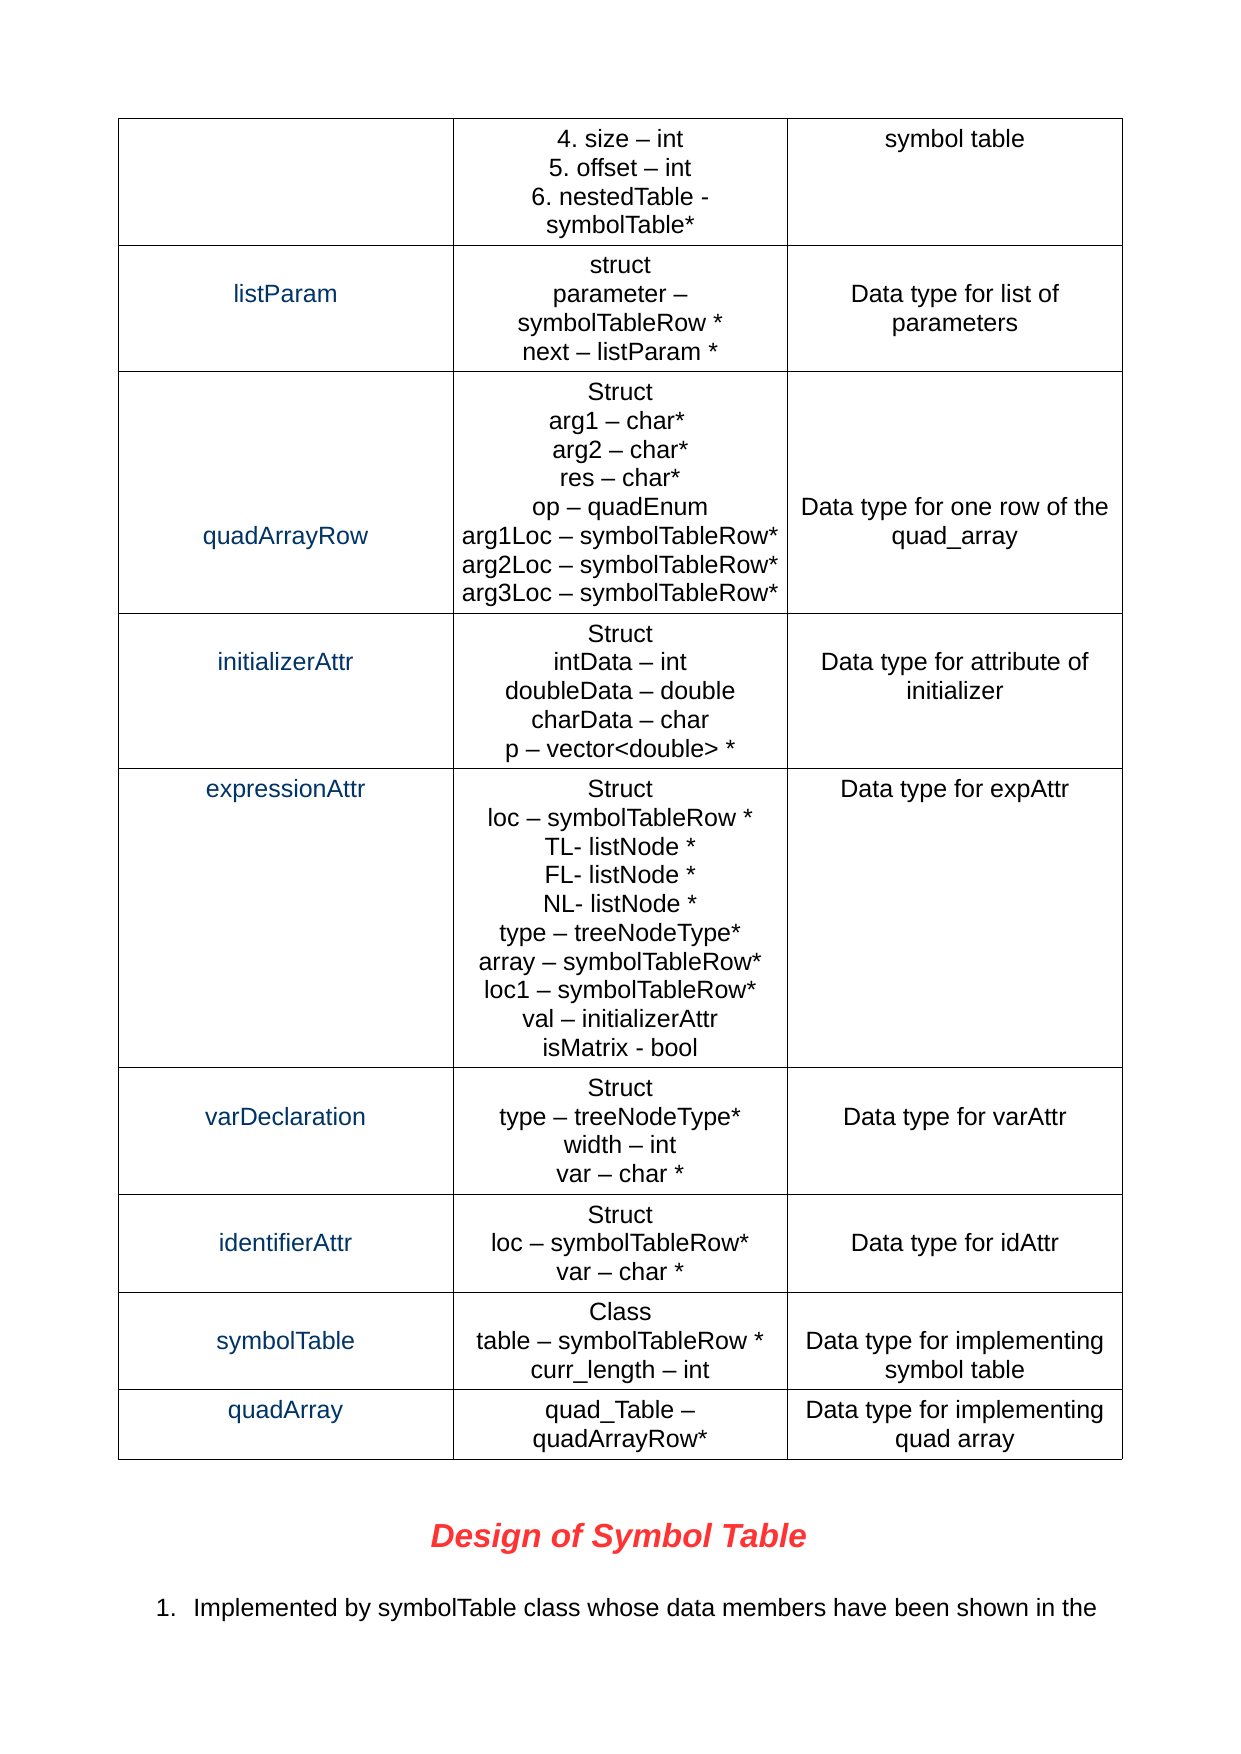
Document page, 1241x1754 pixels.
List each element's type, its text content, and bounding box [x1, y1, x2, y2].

table_cell quad_Table – quadArrayRow* [454, 1390, 787, 1458]
table_cell Data type for expAttr [788, 769, 1122, 1067]
table_cell [119, 119, 453, 245]
table_cell symbolTable [119, 1293, 453, 1389]
table_cell varDeclaration [119, 1068, 453, 1194]
table_cell Data type for attribute of initializer [788, 614, 1122, 768]
table_cell quadArray [119, 1390, 453, 1458]
table_cell expressionAttr [119, 769, 453, 1067]
table_cell quadArrayRow [119, 372, 453, 613]
table_cell identifierAttr [119, 1195, 453, 1292]
text Design of Symbol Table [118, 1516, 1122, 1554]
table_cell Data type for implementing symbol table [788, 1293, 1122, 1389]
table_cell symbol table [788, 119, 1122, 245]
list Implemented by symbolTable class whose data members have been shown in the [156, 1593, 1122, 1622]
table_cell Struct loc – symbolTableRow * TL- listNode * FL- listNode * NL- listNode * type – treeNodeType* array – symbolTableRow* loc1 – symbolTableRow* val – initializerAttr isMatrix - bool [454, 769, 787, 1067]
table_cell Data type for implementing quad array [788, 1390, 1122, 1458]
table_cell Data type for one row of the quad_array [788, 372, 1122, 613]
table_cell Struct loc – symbolTableRow* var – char * [454, 1195, 787, 1292]
table_cell listParam [119, 246, 453, 371]
table_cell Data type for idAttr [788, 1195, 1122, 1292]
table_cell Struct type – treeNodeType* width – int var – char * [454, 1068, 787, 1194]
table_cell Class table – symbolTableRow * curr_length – int [454, 1293, 787, 1389]
table_cell Data type for varAttr [788, 1068, 1122, 1194]
table_cell Struct intData – int doubleData – double charData – char p – vector<double> * [454, 614, 787, 768]
table_cell 4. size – int 5. offset – int 6. nestedTable - symbolTable* [454, 119, 787, 245]
table_cell struct parameter – symbolTableRow * next – listParam * [454, 246, 787, 371]
table_cell Data type for list of parameters [788, 246, 1122, 371]
table_cell Struct arg1 – char* arg2 – char* res – char* op – quadEnum arg1Loc – symbolTableRow* arg2Loc – symbolTableRow* arg3Loc – symbolTableRow* [454, 372, 787, 613]
table_cell initializerAttr [119, 614, 453, 768]
